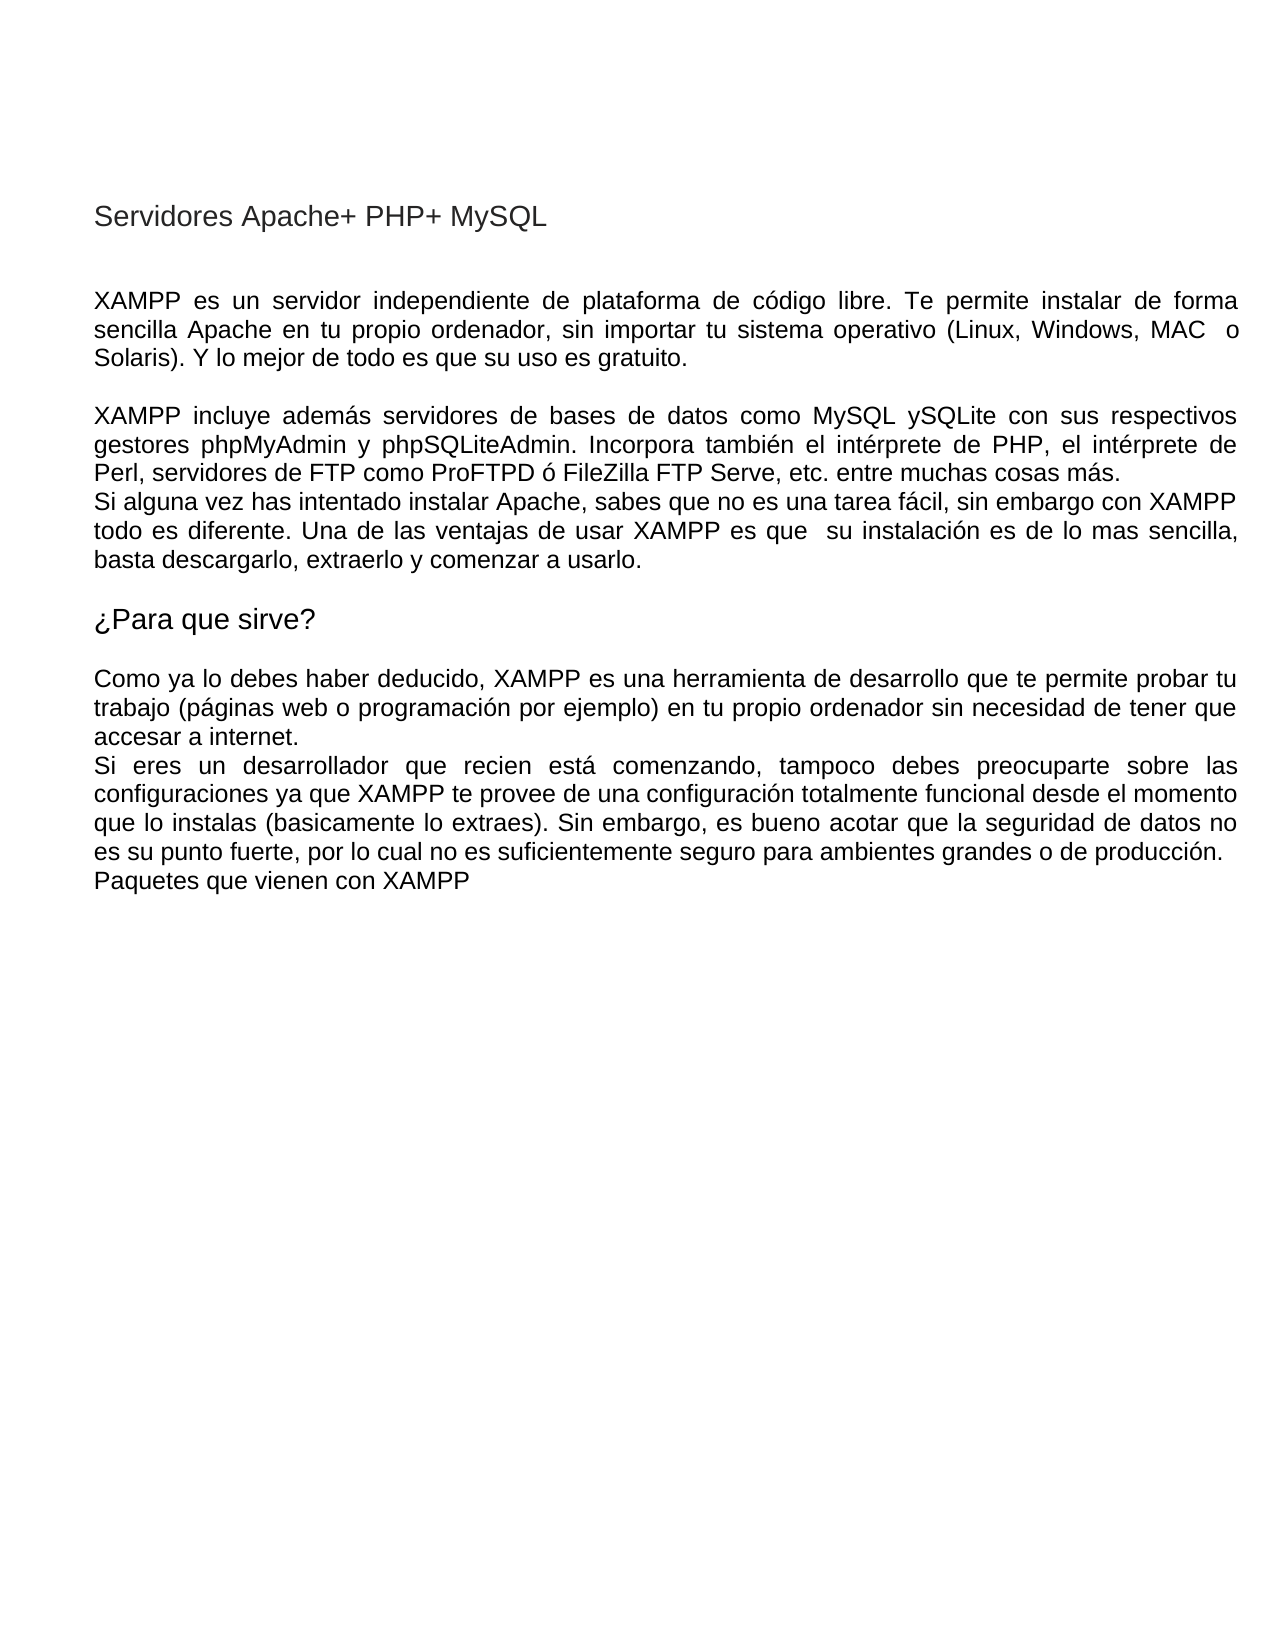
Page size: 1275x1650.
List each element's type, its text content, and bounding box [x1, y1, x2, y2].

text XAMPP es un servidor independiente de plataforma de código libre. Te permite instalar de forma sencilla Apache en tu propio ordenador, sin importar tu sistema operativo (Linux, Windows, MAC o Solaris). Y lo mejor de todo es que su uso es gratuito. [94, 286, 1239, 372]
text Servidores Apache+ PHP+ MySQL [94, 199, 1239, 233]
text ¿Para que sirve? [94, 602, 1239, 636]
text Si alguna vez has intentado instalar Apache, sabes que no es una tarea fácil, sin embargo con XAMPP todo es diferente. Una de las ventajas de usar XAMPP es que su instalación es de lo mas sencilla, basta descargarlo, extraerlo y comenzar a usarlo. [94, 487, 1239, 573]
text XAMPP incluye además servidores de bases de datos como MySQL ySQLite con sus respectivos gestores phpMyAdmin y phpSQLiteAdmin. Incorpora también el intérprete de PHP, el intérprete de Perl, servidores de FTP como ProFTPD ó FileZilla FTP Serve, etc. entre muchas cosas más. [94, 401, 1239, 487]
text Si eres un desarrollador que recien está comenzando, tampoco debes preocuparte sobre las configuraciones ya que XAMPP te provee de una configuración totalmente funcional desde el momento que lo instalas (basicamente lo extraes). Sin embargo, es bueno acotar que la seguridad de datos no es su punto fuerte, por lo cual no es suficientemente seguro para ambientes grandes o de producción. [94, 751, 1239, 866]
text Como ya lo debes haber deducido, XAMPP es una herramienta de desarrollo que te permite probar tu trabajo (páginas web o programación por ejemplo) en tu propio ordenador sin necesidad de tener que accesar a internet. [94, 664, 1239, 751]
text Paquetes que vienen con XAMPP [94, 866, 1239, 894]
